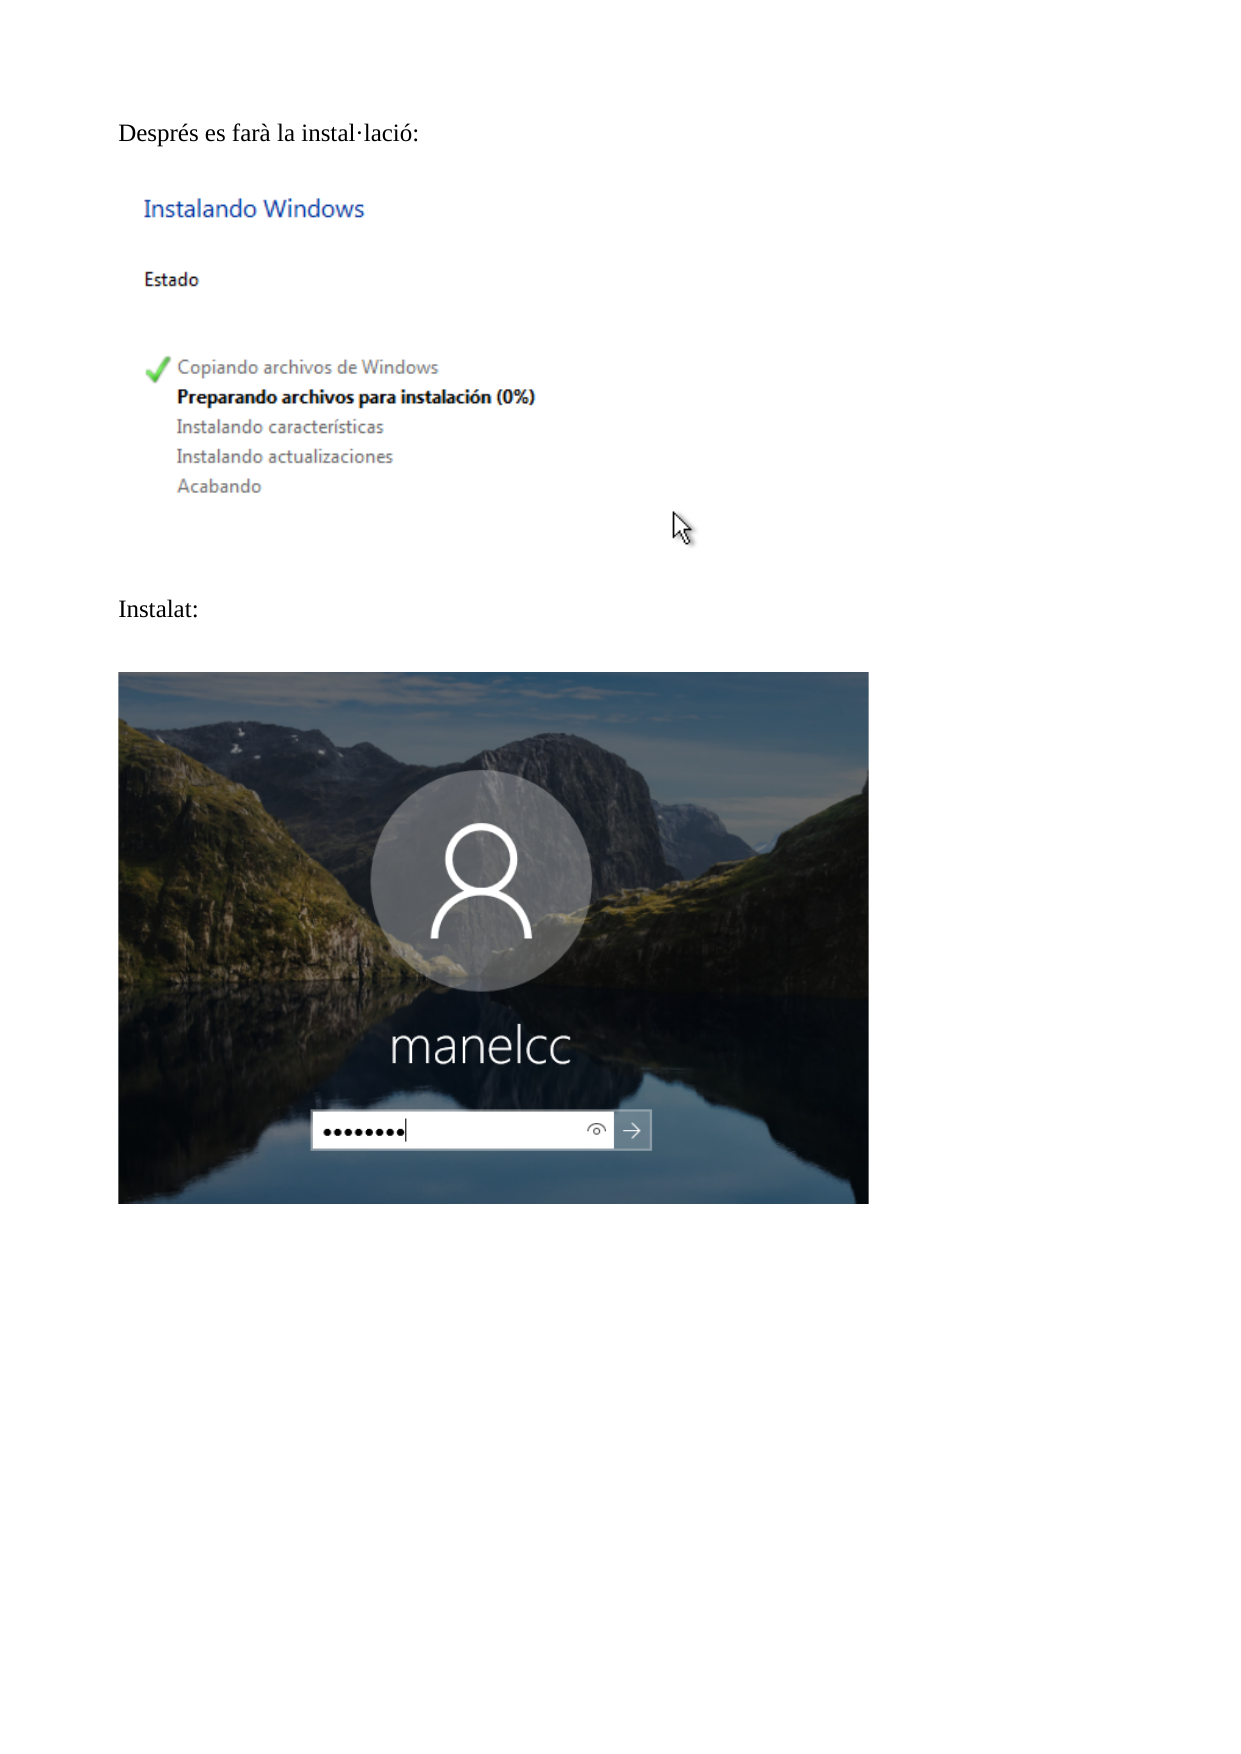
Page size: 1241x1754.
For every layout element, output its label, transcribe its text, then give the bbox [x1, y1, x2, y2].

picture [118, 183, 709, 554]
text Instalat: [118, 594, 1122, 623]
picture [118, 672, 869, 1204]
text Després es farà la instal·lació: [118, 118, 1122, 147]
